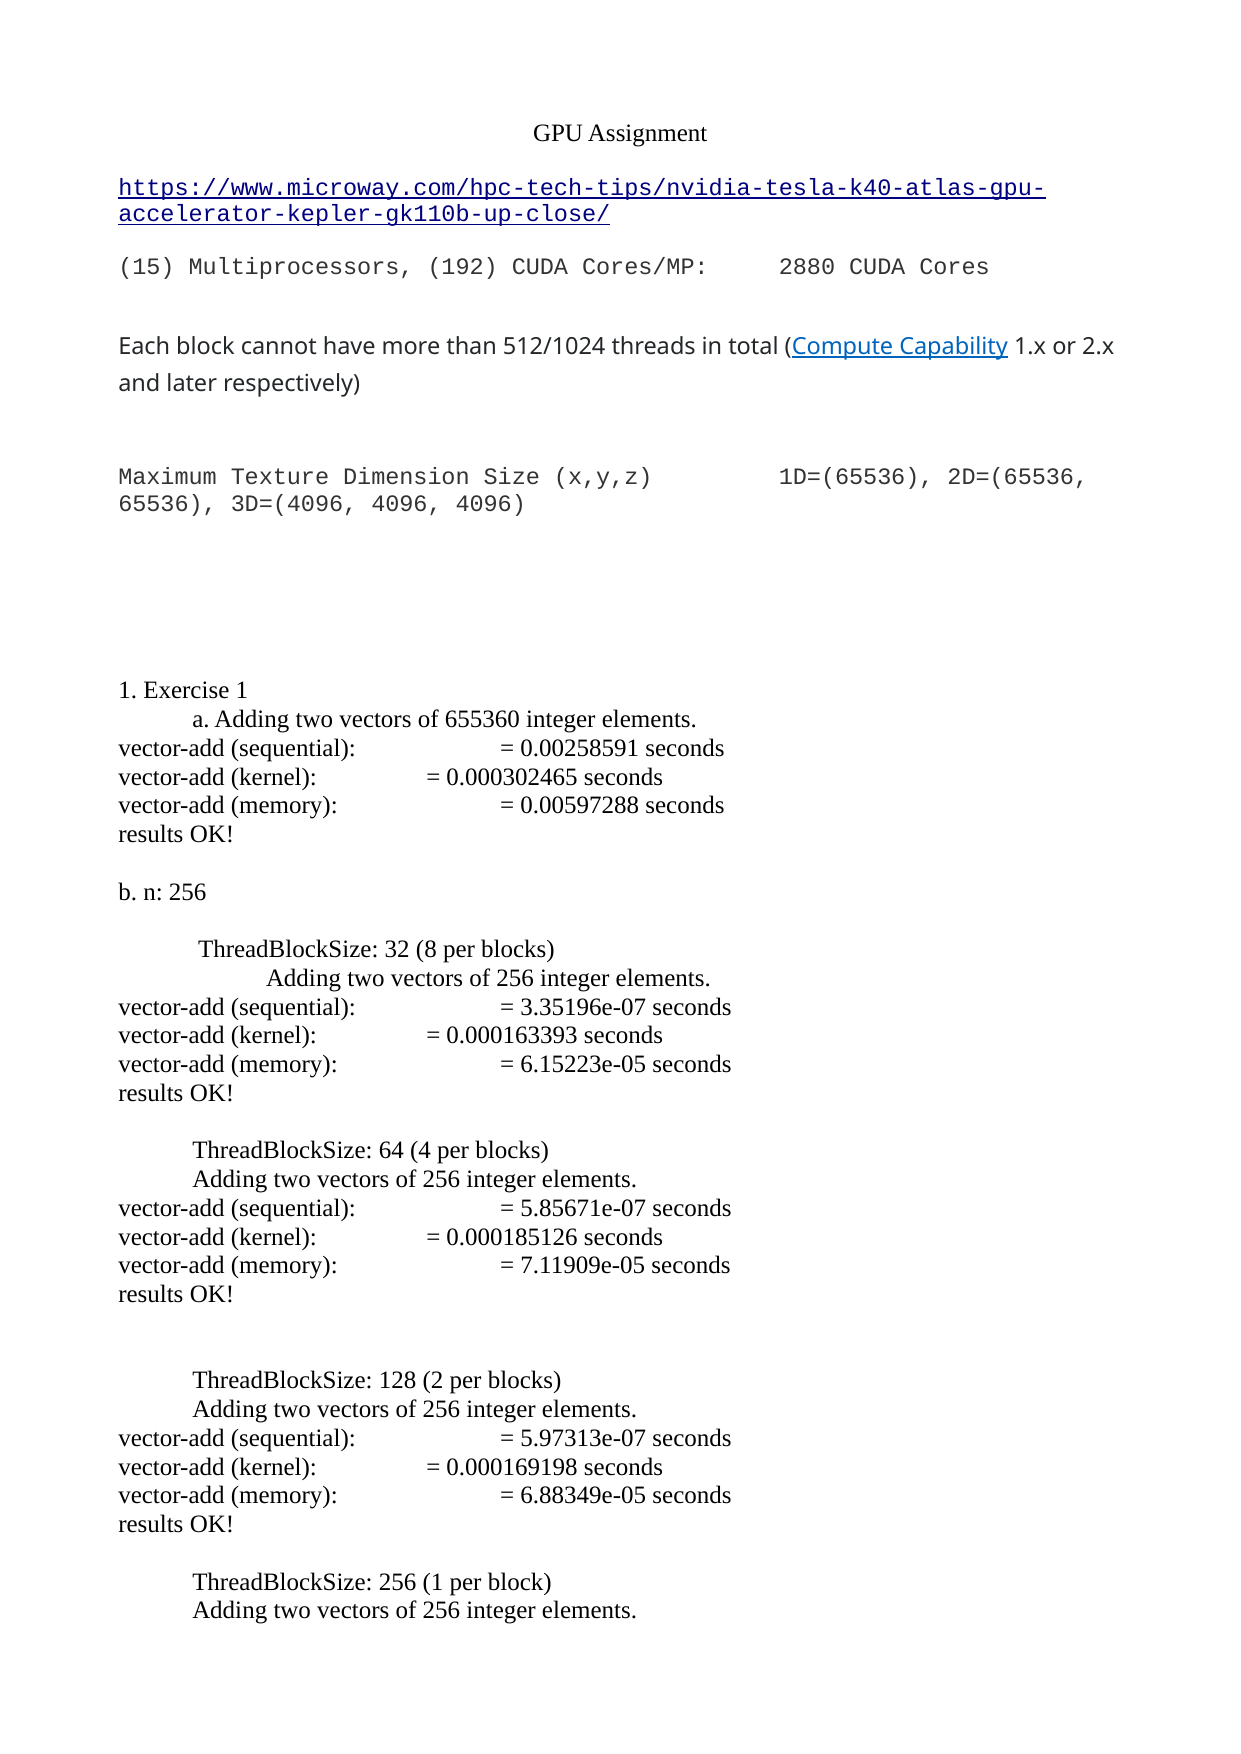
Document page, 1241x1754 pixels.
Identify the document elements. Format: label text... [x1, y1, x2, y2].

text 1. Exercise 1 [118, 675, 1122, 704]
text Adding two vectors of 256 integer elements. [118, 1164, 1122, 1193]
text ThreadBlockSize: 32 (8 per blocks) [118, 934, 1122, 963]
text results OK! [118, 1078, 1122, 1107]
text vector-add (kernel): = 0.000163393 seconds [118, 1020, 1122, 1049]
text results OK! [118, 1509, 1122, 1538]
text Adding two vectors of 256 integer elements. [118, 1595, 1122, 1624]
text b. n: 256 [118, 877, 1122, 905]
text results OK! [118, 1279, 1122, 1308]
text vector-add (memory): = 6.88349e-05 seconds [118, 1480, 1122, 1509]
text vector-add (memory): = 0.00597288 seconds [118, 790, 1122, 819]
text Each block cannot have more than 512/1024 threads in total (Compute Capability 1.x or 2.x and later respectively) [118, 329, 1122, 398]
text https://www.microway.com/hpc-tech-tips/nvidia-tesla-k40-atlas-gpu-accelerator-kepler-gk110b-up-close/ [118, 176, 1122, 229]
text ThreadBlockSize: 128 (2 per blocks) [118, 1365, 1122, 1394]
text (15) Multiprocessors, (192) CUDA Cores/MP: 2880 CUDA Cores [118, 255, 1122, 282]
text vector-add (kernel): = 0.000302465 seconds [118, 762, 1122, 790]
text ThreadBlockSize: 256 (1 per block) [118, 1567, 1122, 1595]
text vector-add (memory): = 6.15223e-05 seconds [118, 1049, 1122, 1078]
text vector-add (sequential): = 5.97313e-07 seconds [118, 1423, 1122, 1452]
text vector-add (kernel): = 0.000169198 seconds [118, 1452, 1122, 1480]
text ThreadBlockSize: 64 (4 per blocks) [118, 1135, 1122, 1164]
text GPU Assignment [118, 118, 1122, 147]
text a. Adding two vectors of 655360 integer elements. [118, 704, 1122, 733]
text results OK! [118, 819, 1122, 848]
text vector-add (sequential): = 0.00258591 seconds [118, 733, 1122, 762]
text Adding two vectors of 256 integer elements. [118, 1394, 1122, 1423]
text vector-add (sequential): = 5.85671e-07 seconds [118, 1193, 1122, 1222]
text vector-add (sequential): = 3.35196e-07 seconds [118, 992, 1122, 1020]
text vector-add (kernel): = 0.000185126 seconds [118, 1222, 1122, 1250]
text Adding two vectors of 256 integer elements. [118, 963, 1122, 992]
text Maximum Texture Dimension Size (x,y,z) 1D=(65536), 2D=(65536, 65536), 3D=(4096, 4096, 4096) [118, 465, 1122, 518]
text vector-add (memory): = 7.11909e-05 seconds [118, 1250, 1122, 1279]
